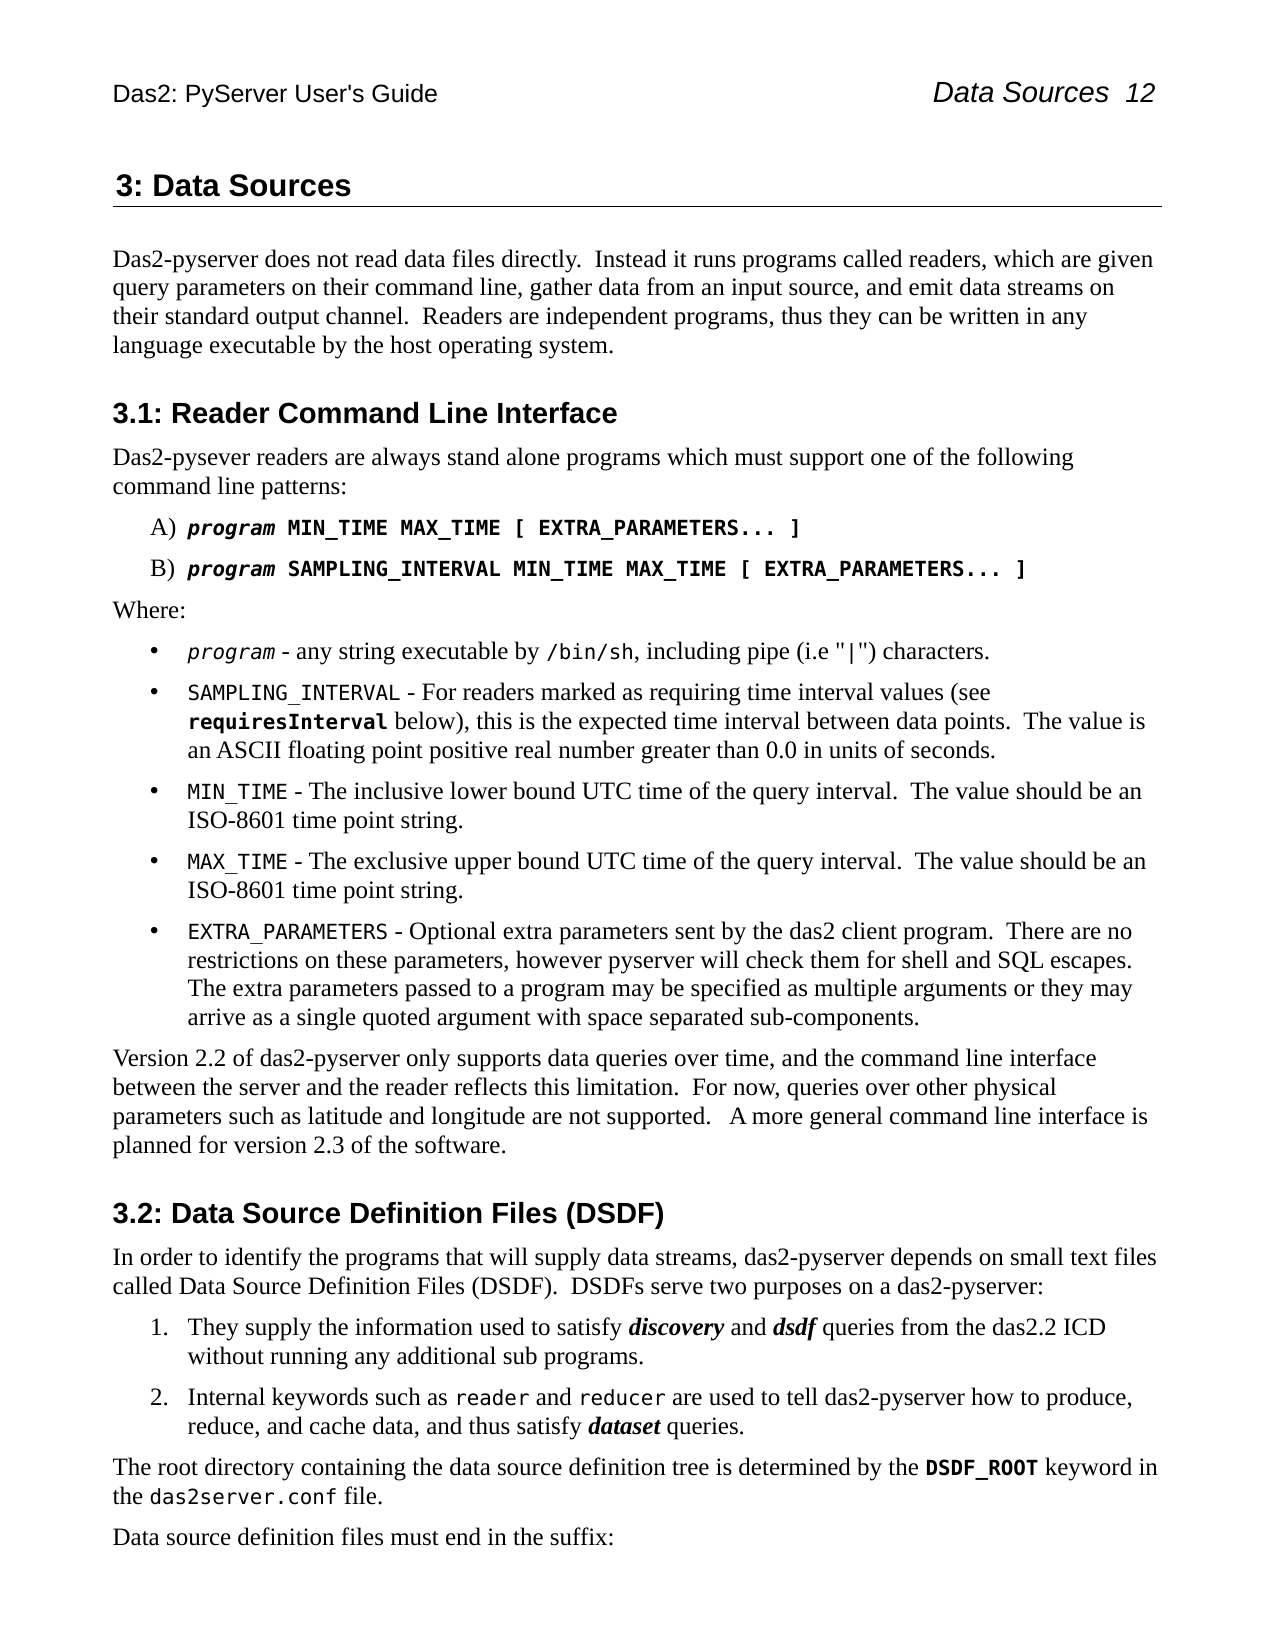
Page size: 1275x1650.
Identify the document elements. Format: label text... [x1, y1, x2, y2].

list program SAMPLING_INTERVAL MIN_TIME MAX_TIME [ EXTRA_PARAMETERS... ] [150, 553, 1162, 582]
text Where: [112, 595, 1162, 623]
list program MIN_TIME MAX_TIME [ EXTRA_PARAMETERS... ] [150, 512, 1162, 541]
list MAX_TIME - The exclusive upper bound UTC time of the query interval. The value should be an ISO-8601 time point string. [150, 846, 1162, 903]
text Das2-pysever readers are always stand alone programs which must support one of the following command line patterns: [112, 442, 1162, 500]
list program - any string executable by /bin/sh, including pipe (i.e "|") characters. [150, 636, 1162, 665]
list MIN_TIME - The inclusive lower bound UTC time of the query interval. The value should be an ISO-8601 time point string. [150, 776, 1162, 833]
text Data source definition files must end in the suffix: [112, 1522, 1162, 1551]
text In order to identify the programs that will supply data streams, das2-pyserver depends on small text files called Data Source Definition Files (DSDF). DSDFs serve two purposes on a das2-pyserver: [112, 1242, 1162, 1299]
subtitle Data Sources [112, 164, 1162, 206]
text Version 2.2 of das2-pyserver only supports data queries over time, and the command line interface between the server and the reader reflects this limitation. For now, queries over other physical parameters such as latitude and longitude are not supported. A more general command line interface is planned for version 2.3 of the software. [112, 1043, 1162, 1158]
list They supply the information used to satisfy discovery and dsdf queries from the das2.2 ICD without running any additional sub programs. [150, 1312, 1162, 1369]
list SAMPLING_INTERVAL - For readers marked as requiring time interval values (see requiresInterval below), this is the expected time interval between data points. The value is an ASCII floating point positive real number greater than 0.0 in units of seconds. [150, 677, 1162, 763]
list Internal keywords such as reader and reducer are used to tell das2-pyserver how to produce, reduce, and cache data, and thus satisfy dataset queries. [150, 1382, 1162, 1439]
subtitle Reader Command Line Interface [112, 396, 1162, 430]
subtitle Data Source Definition Files (DSDF) [112, 1196, 1162, 1229]
text The root directory containing the data source definition tree is determined by the DSDF_ROOT keyword in the das2server.conf file. [112, 1452, 1162, 1509]
list EXTRA_PARAMETERS - Optional extra parameters sent by the das2 client program. There are no restrictions on these parameters, however pyserver will check them for shell and SQL escapes. The extra parameters passed to a program may be specified as multiple arguments or they may arrive as a single quoted argument with space separated sub-components. [150, 916, 1162, 1031]
text Das2-pyserver does not read data files directly. Instead it runs programs called readers, which are given query parameters on their command line, gather data from an input source, and emit data streams on their standard output channel. Readers are independent programs, thus they can be written in any language executable by the host operating system. [112, 244, 1162, 359]
